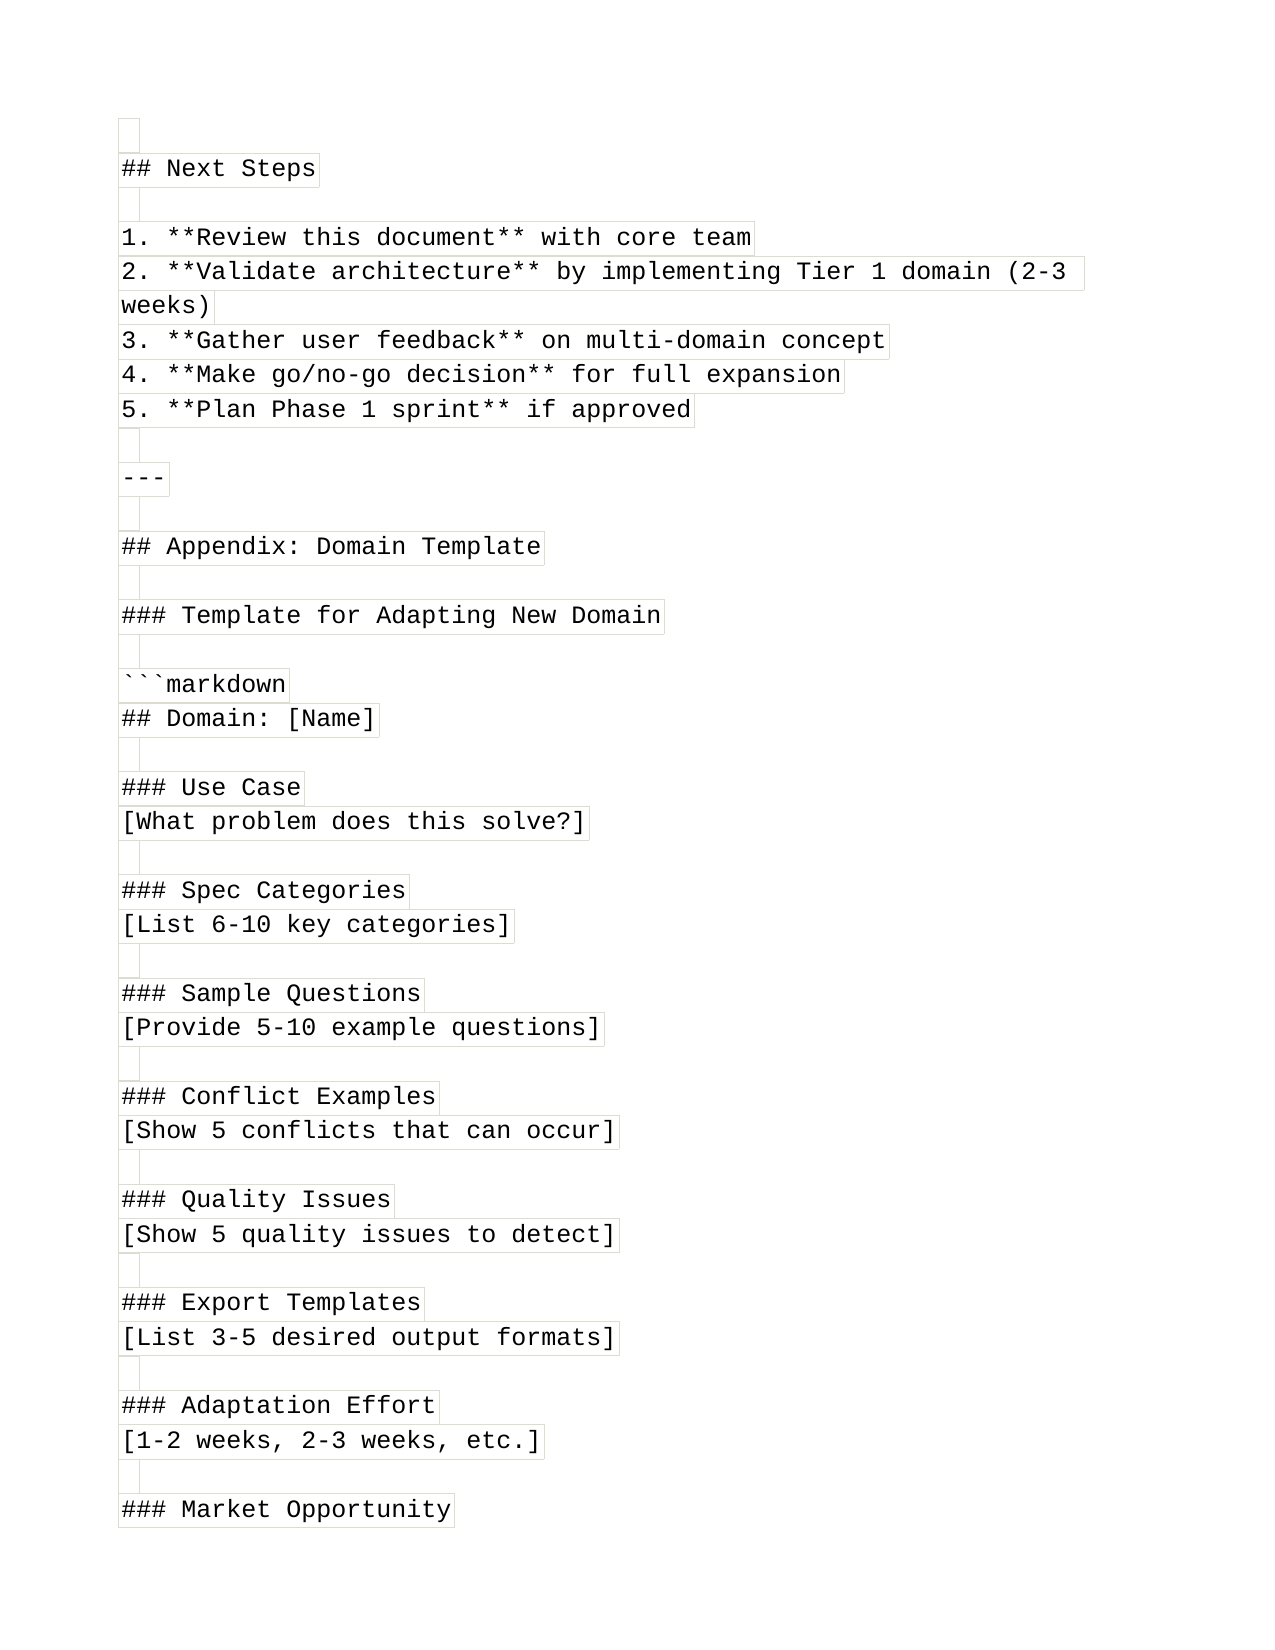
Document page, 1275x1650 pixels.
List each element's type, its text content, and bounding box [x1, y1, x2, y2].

text ## Next Steps [119, 154, 319, 187]
text 2. **Validate architecture** by implementing Tier 1 domain (2-3 weeks) [119, 257, 1084, 290]
text [515, 909, 1157, 943]
text [List 6-10 key categories] [119, 910, 514, 943]
text [440, 1390, 1157, 1424]
text ### Template for Adapting New Domain [119, 600, 664, 634]
text [List 3-5 desired output formats] [119, 1322, 619, 1355]
text [755, 221, 1157, 256]
text [1-2 weeks, 2-3 weeks, etc.] [119, 1425, 544, 1459]
text 4. **Make go/no-go decision** for full expansion [119, 360, 844, 393]
text [Show 5 quality issues to detect] [119, 1219, 619, 1252]
text [410, 874, 1157, 909]
text [665, 599, 1157, 634]
text [425, 1287, 1157, 1321]
text ### Conflict Examples [119, 1082, 439, 1115]
text --- [119, 463, 169, 496]
text [605, 1012, 1157, 1046]
text [What problem does this solve?] [119, 807, 589, 840]
text ### Export Templates [119, 1288, 424, 1321]
text [380, 702, 1157, 737]
text 5. **Plan Phase 1 sprint** if approved [119, 394, 694, 427]
text [455, 1493, 1157, 1527]
text ### Sample Questions [119, 979, 424, 1012]
text ```markdown [119, 669, 289, 702]
text ### Spec Categories [119, 875, 409, 909]
text ### Market Opportunity [119, 1494, 454, 1527]
text [Show 5 conflicts that can occur] [119, 1116, 619, 1149]
text [305, 771, 1157, 806]
text [695, 393, 1157, 427]
text ### Quality Issues [119, 1185, 394, 1218]
text 1. **Review this document** with core team [119, 222, 754, 255]
text 3. **Gather user feedback** on multi-domain concept [119, 325, 889, 359]
text [620, 1218, 1157, 1252]
text [290, 668, 1157, 702]
text [395, 1184, 1157, 1218]
text ## Appendix: Domain Template [119, 532, 544, 565]
text [440, 1081, 1157, 1115]
text 2. **Validate architecture** by implementing Tier 1 domain (2-3 weeks) [119, 291, 214, 324]
text [620, 1115, 1157, 1149]
text ### Use Case [119, 772, 304, 805]
text --- [170, 462, 1157, 496]
text 2. **Validate architecture** by implementing Tier 1 domain (2-3 weeks) [215, 256, 1157, 324]
text [320, 152, 1157, 187]
text [Provide 5-10 example questions] [119, 1013, 604, 1046]
text [425, 977, 1157, 1012]
text ## Domain: [Name] [119, 704, 379, 737]
text [545, 531, 1157, 565]
text [845, 359, 1157, 393]
text [890, 324, 1157, 359]
text [545, 1424, 1157, 1459]
text [590, 806, 1157, 840]
text ### Adaptation Effort [119, 1391, 439, 1424]
text [620, 1321, 1157, 1356]
